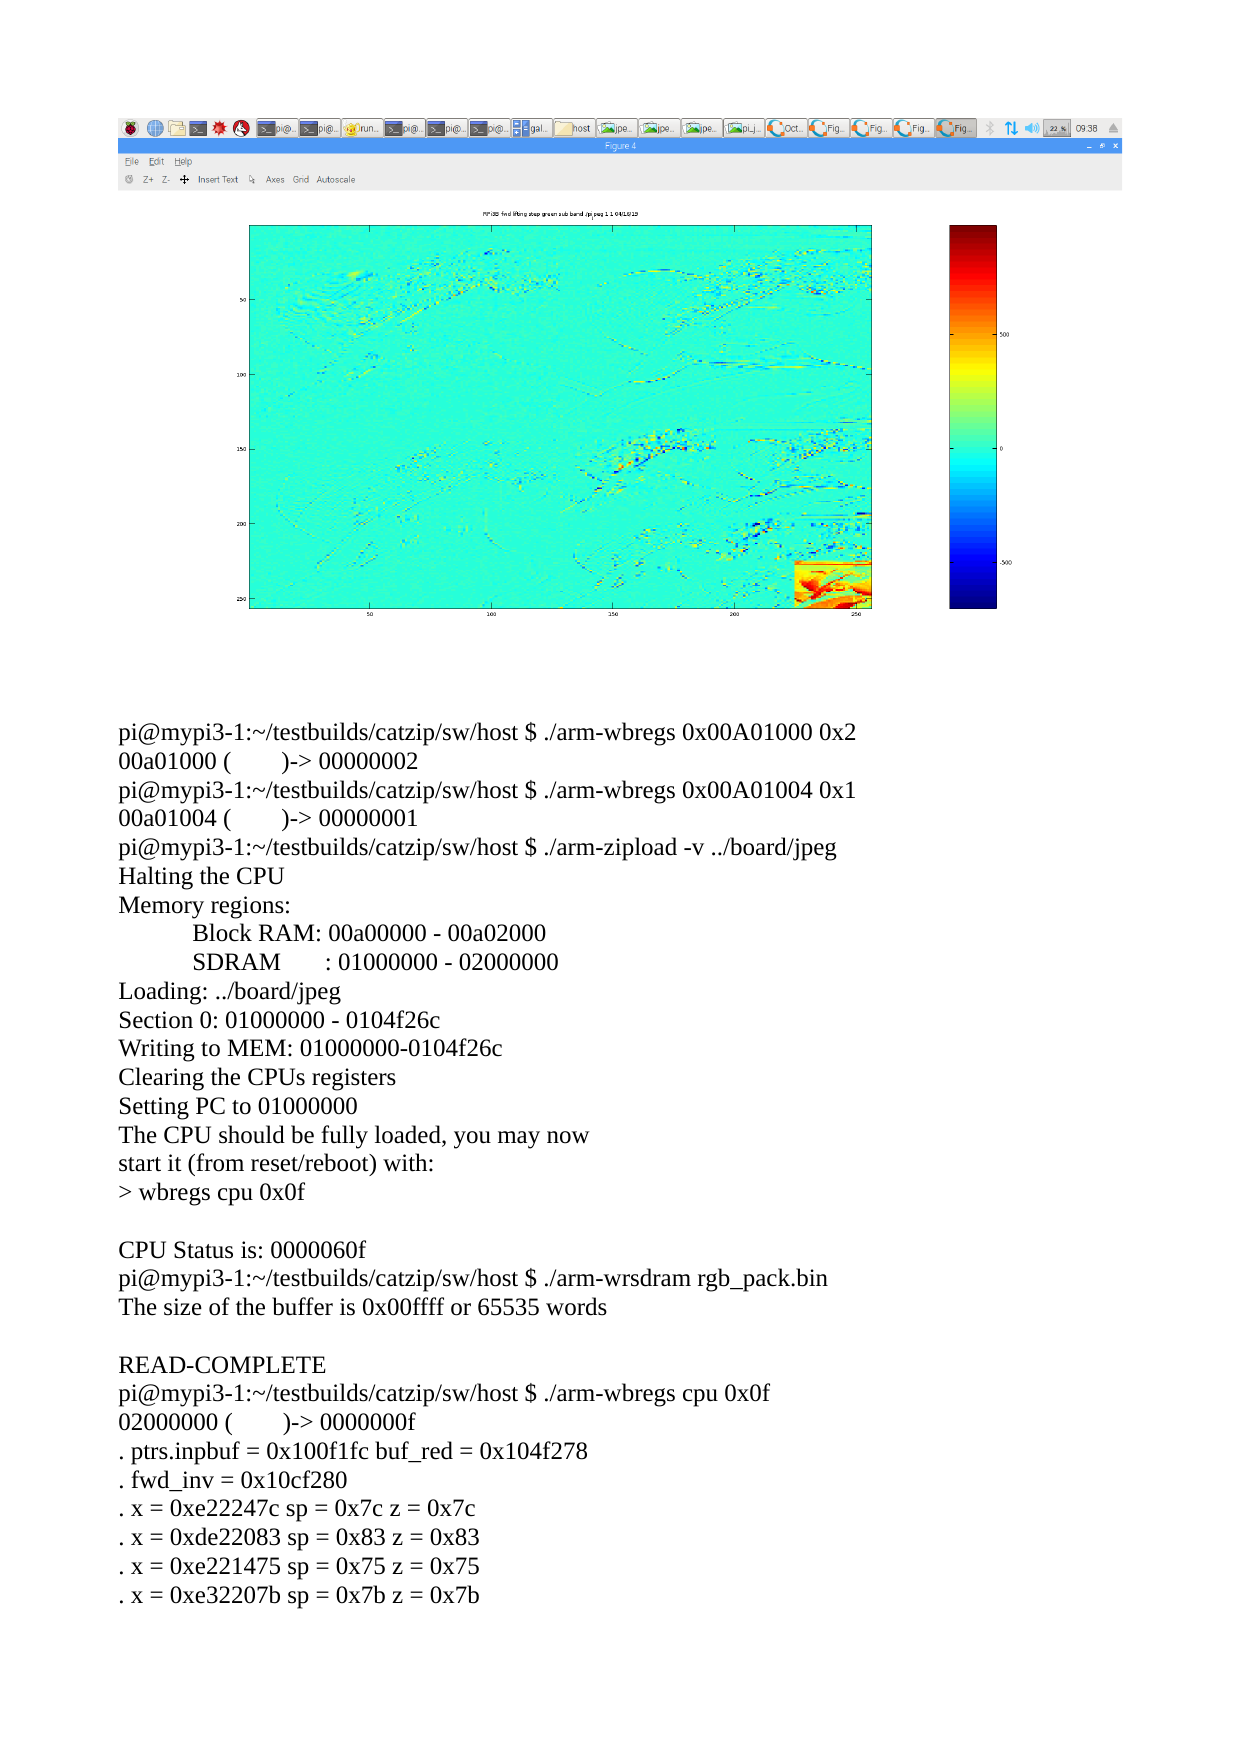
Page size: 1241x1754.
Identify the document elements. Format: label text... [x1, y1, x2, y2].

text Setting PC to 01000000 [118, 1091, 1122, 1120]
text CPU Status is: 0000060f [118, 1235, 1122, 1263]
text Writing to MEM: 01000000-0104f26c [118, 1033, 1122, 1062]
text pi@mypi3-1:~/testbuilds/catzip/sw/host $ ./arm-wbregs cpu 0x0f [118, 1378, 1122, 1407]
text . ptrs.inpbuf = 0x100f1fc buf_red = 0x104f278 [118, 1436, 1122, 1465]
text . x = 0xe32207b sp = 0x7b z = 0x7b [118, 1580, 1122, 1608]
text Halting the CPU [118, 861, 1122, 890]
text . x = 0xde22083 sp = 0x83 z = 0x83 [118, 1522, 1122, 1551]
text . fwd_inv = 0x10cf280 [118, 1465, 1122, 1493]
text pi@mypi3-1:~/testbuilds/catzip/sw/host $ ./arm-zipload -v ../board/jpeg [118, 832, 1122, 861]
text pi@mypi3-1:~/testbuilds/catzip/sw/host $ ./arm-wbregs 0x00A01004 0x1 [118, 775, 1122, 803]
text pi@mypi3-1:~/testbuilds/catzip/sw/host $ ./arm-wrsdram rgb_pack.bin [118, 1263, 1122, 1292]
text Section 0: 01000000 - 0104f26c [118, 1005, 1122, 1033]
text . x = 0xe22247c sp = 0x7c z = 0x7c [118, 1493, 1122, 1522]
text Clearing the CPUs registers [118, 1062, 1122, 1091]
text SDRAM : 01000000 - 02000000 [118, 947, 1122, 976]
text > wbregs cpu 0x0f [118, 1177, 1122, 1206]
text 00a01000 ( )-> 00000002 [118, 746, 1122, 775]
text The CPU should be fully loaded, you may now [118, 1120, 1122, 1148]
picture [118, 118, 1123, 660]
text 00a01004 ( )-> 00000001 [118, 803, 1122, 832]
text 02000000 ( )-> 0000000f [118, 1407, 1122, 1436]
text . x = 0xe221475 sp = 0x75 z = 0x75 [118, 1551, 1122, 1580]
text READ-COMPLETE [118, 1350, 1122, 1378]
text Memory regions: [118, 890, 1122, 918]
text pi@mypi3-1:~/testbuilds/catzip/sw/host $ ./arm-wbregs 0x00A01000 0x2 [118, 717, 1122, 746]
text The size of the buffer is 0x00ffff or 65535 words [118, 1292, 1122, 1321]
text Block RAM: 00a00000 - 00a02000 [118, 918, 1122, 947]
text start it (from reset/reboot) with: [118, 1148, 1122, 1177]
text Loading: ../board/jpeg [118, 976, 1122, 1005]
